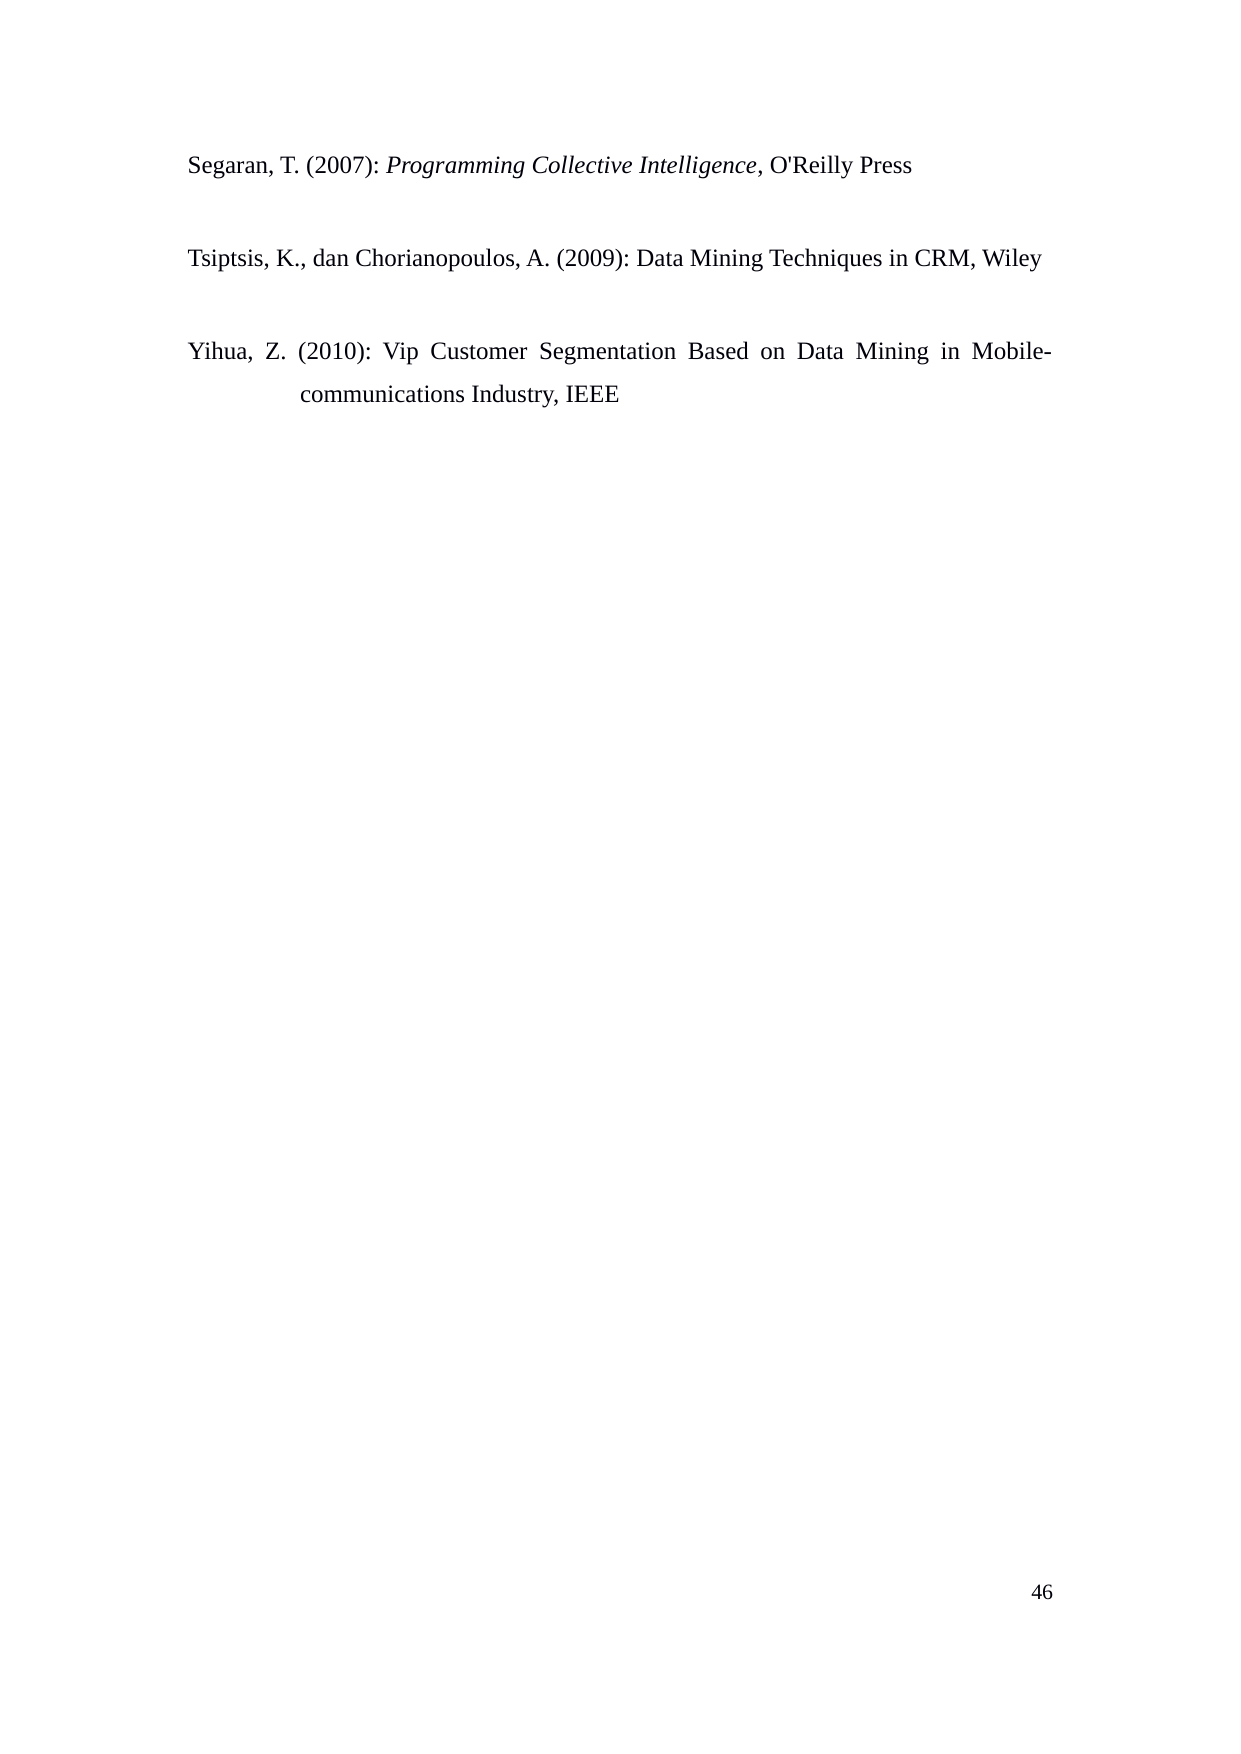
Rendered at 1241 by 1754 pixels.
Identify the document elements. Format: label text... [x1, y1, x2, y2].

text Tsiptsis, K., dan Chorianopoulos, A. (2009): Data Mining Techniques in CRM, Wiley [187, 243, 1053, 272]
text Yihua, Z. (2010): Vip Customer Segmentation Based on Data Mining in Mobile-communications Industry, IEEE [187, 336, 1053, 408]
text Segaran, T. (2007): Programming Collective Intelligence, O'Reilly Press [187, 150, 1053, 179]
